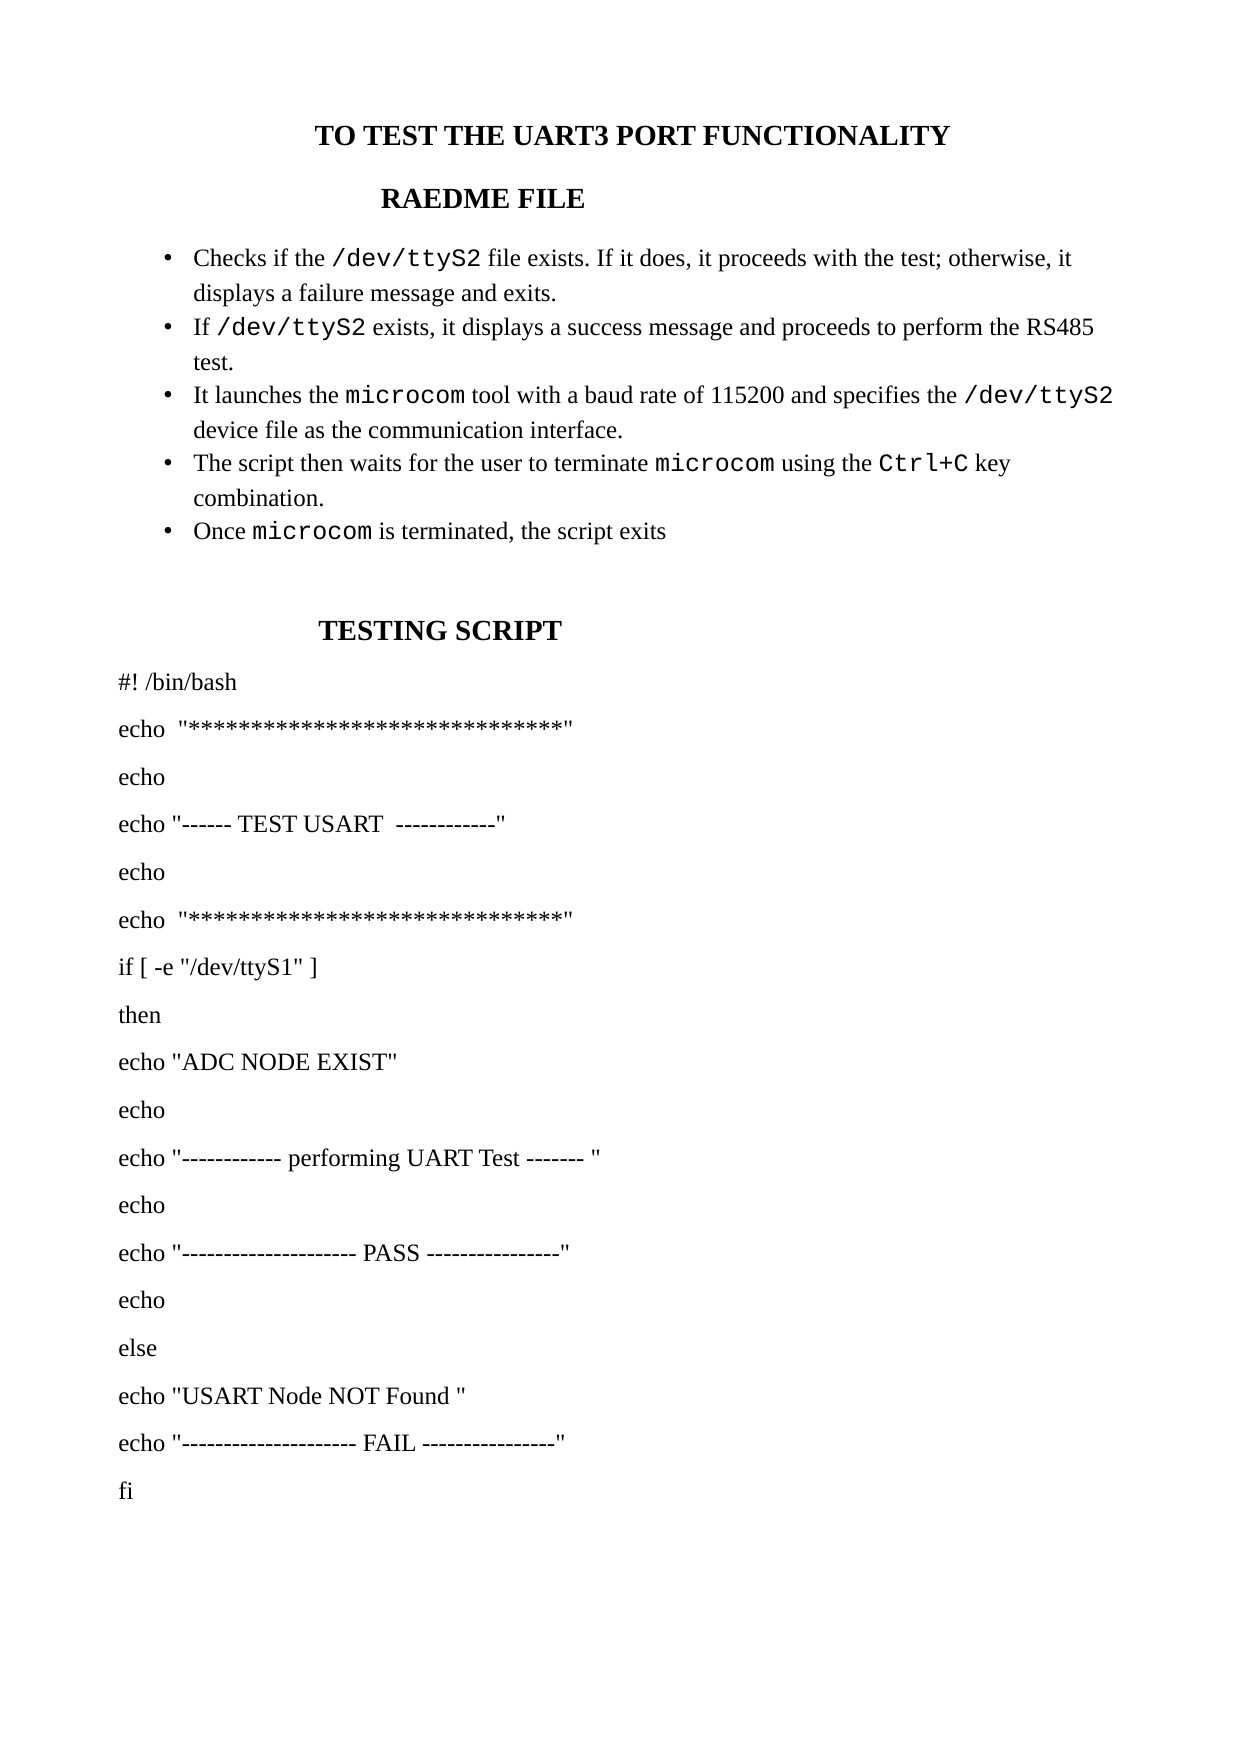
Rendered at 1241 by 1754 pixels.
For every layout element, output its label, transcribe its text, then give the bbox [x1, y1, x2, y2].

text echo "******************************" [118, 905, 1122, 933]
text echo [118, 857, 1122, 886]
text echo [118, 1190, 1122, 1219]
text else [118, 1333, 1122, 1362]
list Once microcom is terminated, the script exits [164, 516, 1122, 547]
list It launches the microcom tool with a baud rate of 115200 and specifies the /dev/ttyS2 device file as the communication interface. [164, 380, 1122, 443]
text echo "******************************" [118, 714, 1122, 743]
text echo [118, 1095, 1122, 1124]
text if [ -e "/dev/ttyS1" ] [118, 952, 1122, 981]
list The script then waits for the user to terminate microcom using the Ctrl+C key combination. [164, 448, 1122, 512]
text echo "------------ performing UART Test ------- " [118, 1143, 1122, 1171]
text then [118, 1000, 1122, 1029]
list Checks if the /dev/ttyS2 file exists. If it does, it proceeds with the test; otherwise, it displays a failure message and exits. [164, 243, 1122, 307]
text echo [118, 1286, 1122, 1314]
text fi [118, 1476, 1122, 1505]
text TESTING SCRIPT [118, 613, 1122, 647]
text echo "ADC NODE EXIST" [118, 1047, 1122, 1076]
text #! /bin/bash [118, 667, 1122, 695]
text echo [118, 762, 1122, 791]
text echo "--------------------- FAIL ----------------" [118, 1428, 1122, 1457]
text echo "------ TEST USART ------------" [118, 809, 1122, 838]
text echo "USART Node NOT Found " [118, 1381, 1122, 1409]
text RAEDME FILE [118, 181, 1122, 215]
list If /dev/ttyS2 exists, it displays a success message and proceeds to perform the RS485 test. [164, 312, 1122, 375]
text echo "--------------------- PASS ----------------" [118, 1238, 1122, 1267]
